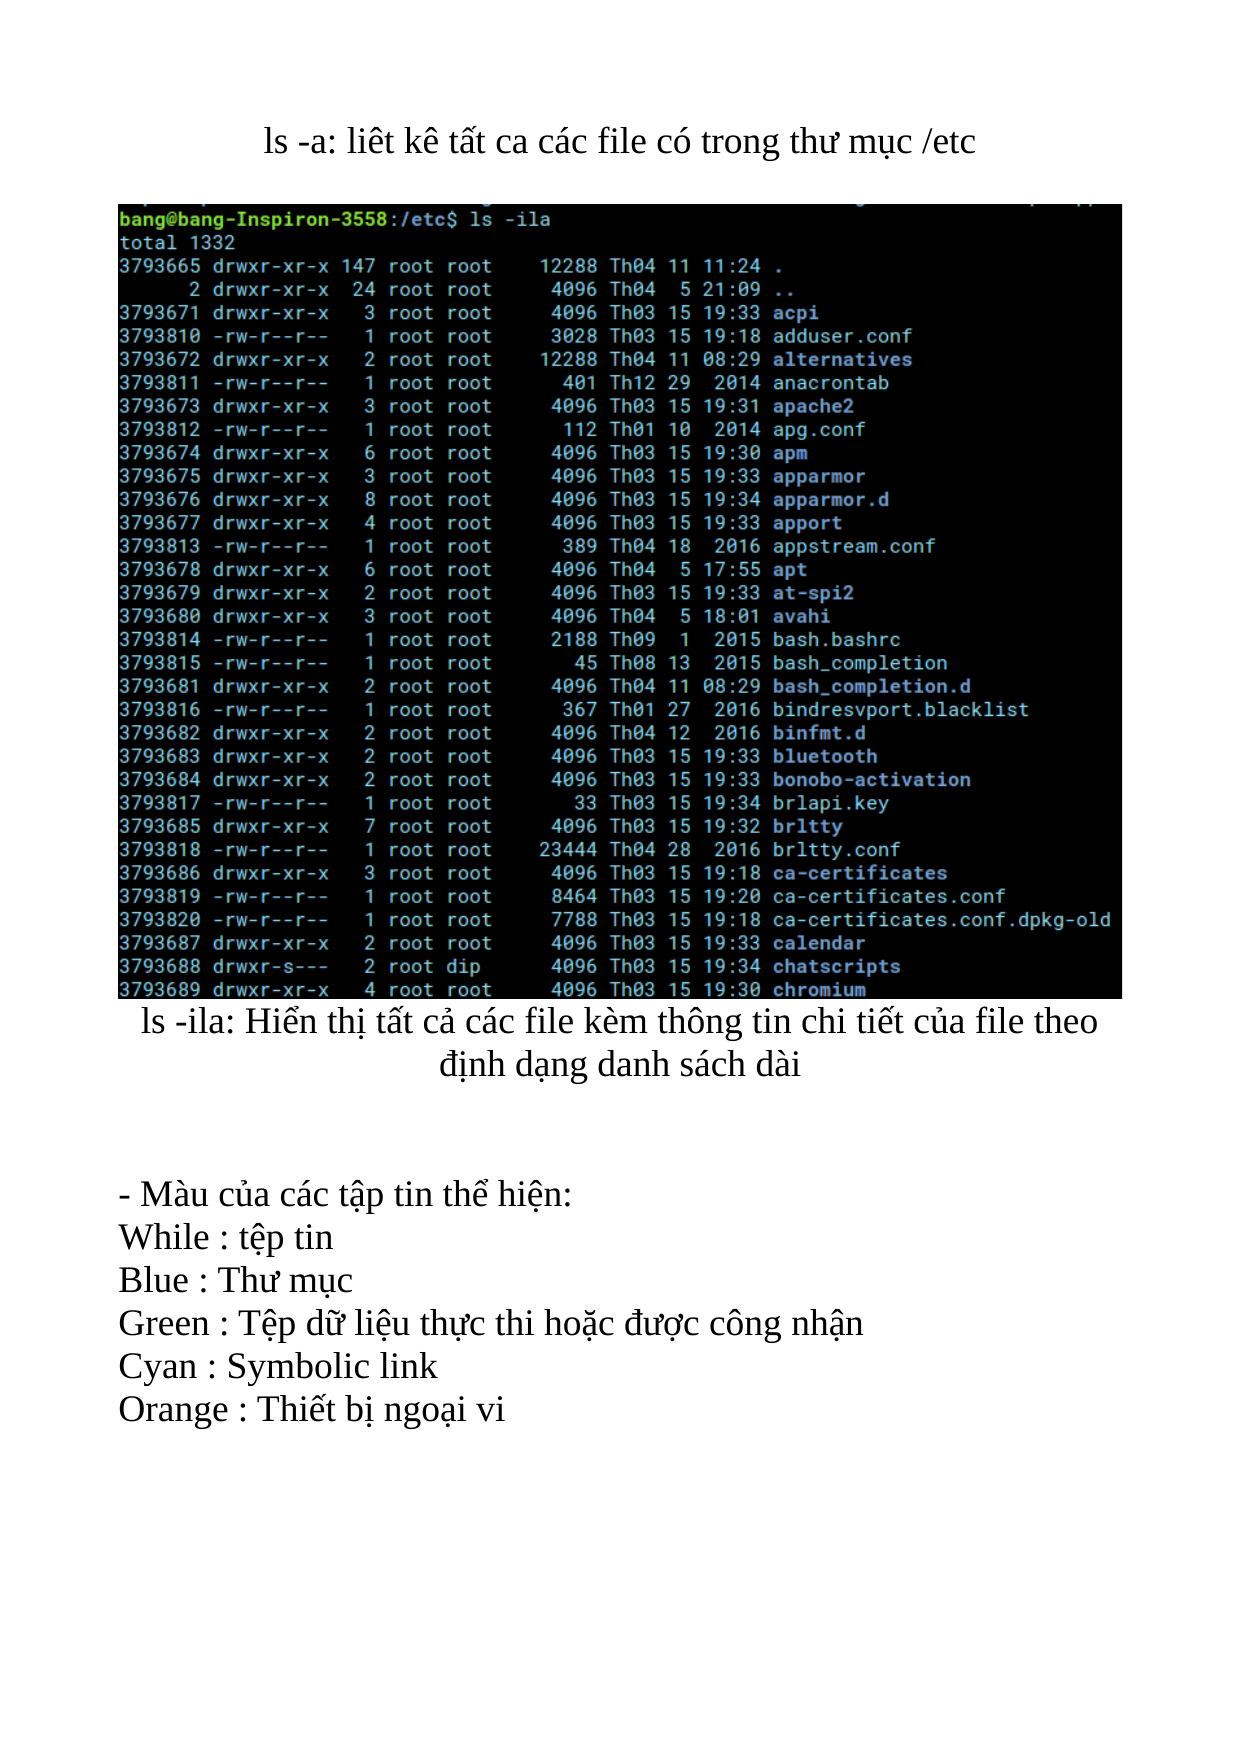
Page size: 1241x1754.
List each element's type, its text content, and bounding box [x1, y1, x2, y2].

text While : tệp tin [118, 1214, 1122, 1257]
text ls -a: liêt kê tất ca các file có trong thư mục /etc [118, 118, 1122, 161]
text - Màu của các tập tin thể hiện: [118, 1171, 1122, 1214]
text Green : Tệp dữ liệu thực thi hoặc được công nhận [118, 1300, 1122, 1343]
text Cyan : Symbolic link [118, 1343, 1122, 1387]
text Orange : Thiết bị ngoại vi [118, 1387, 1122, 1430]
picture [118, 204, 1123, 999]
text Blue : Thư mục [118, 1257, 1122, 1300]
text ls -ila: Hiển thị tất cả các file kèm thông tin chi tiết của file theo định dạng danh sách dài [118, 999, 1122, 1085]
